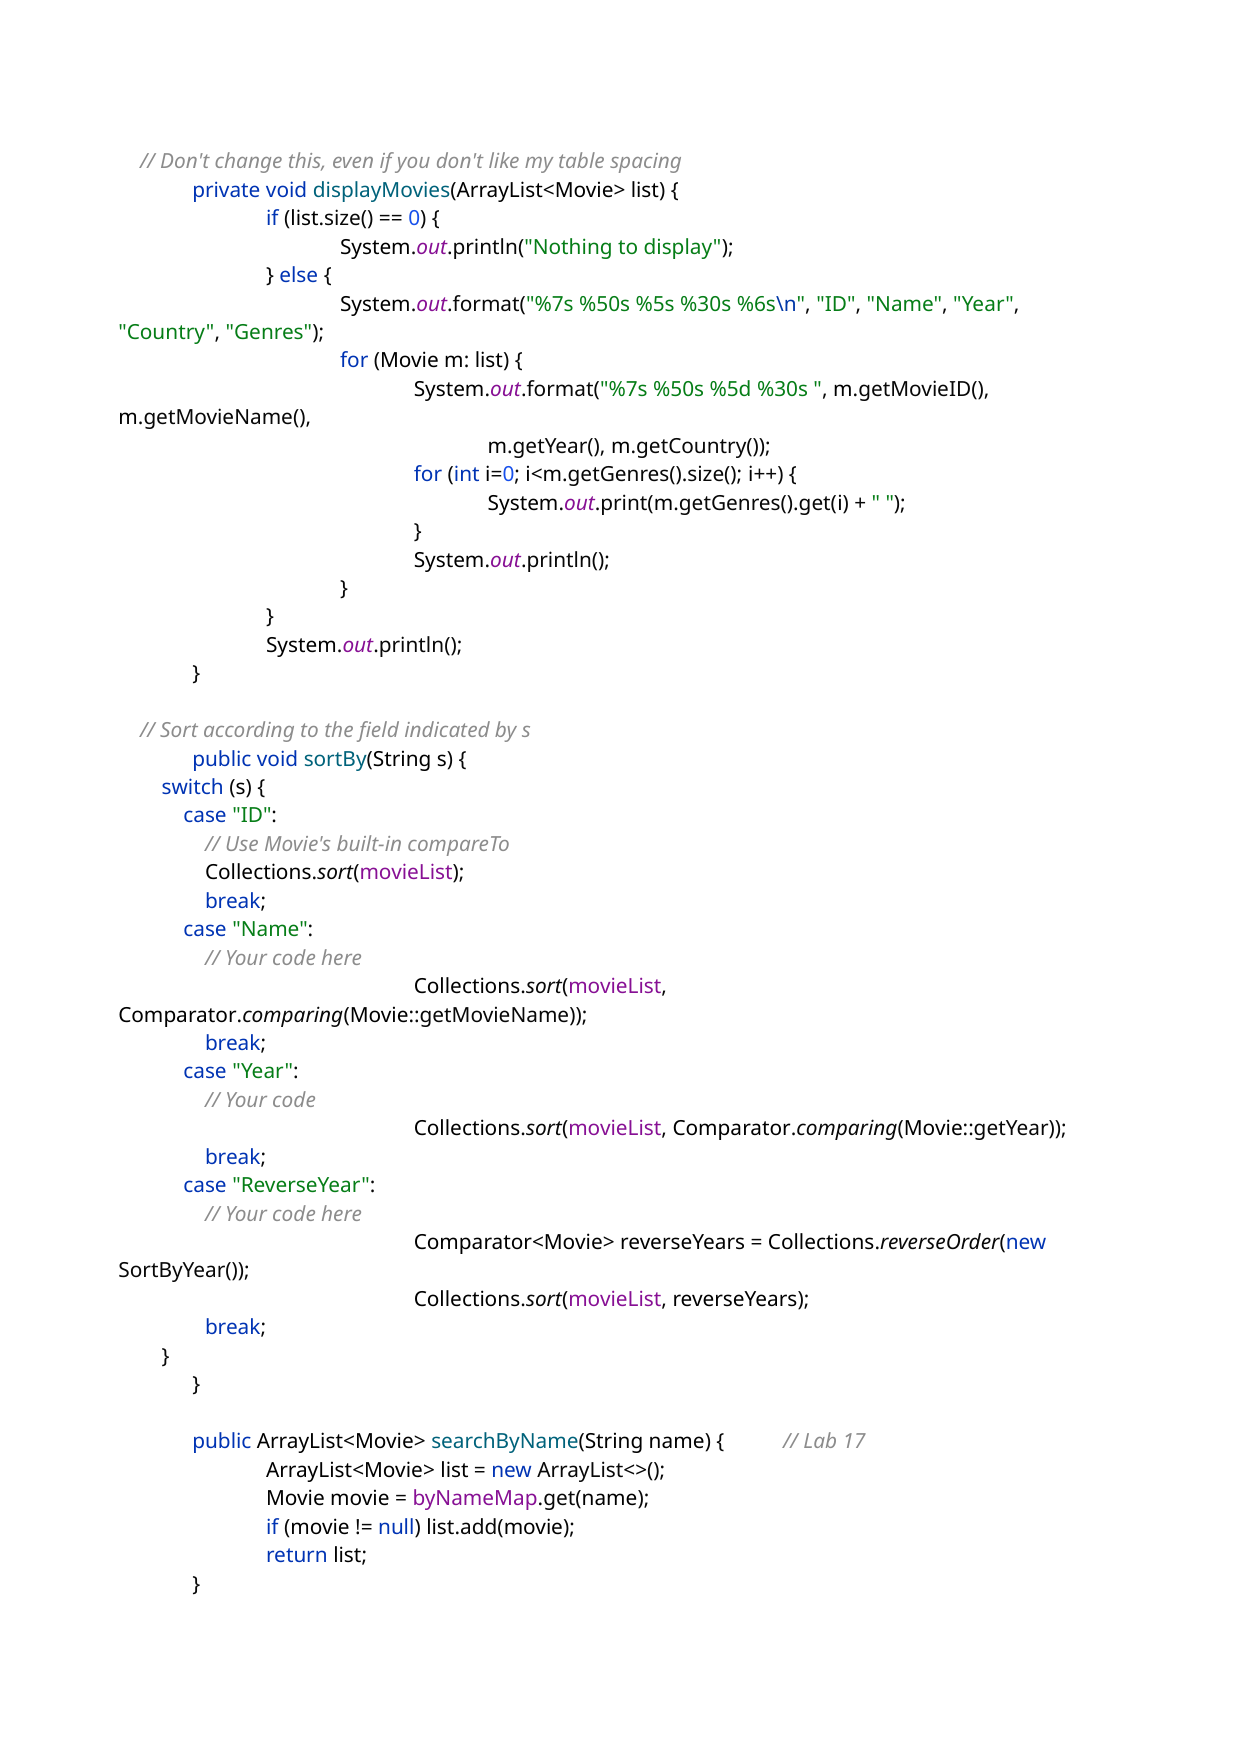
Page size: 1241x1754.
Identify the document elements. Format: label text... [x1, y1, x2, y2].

text // Don't change this, even if you don't like my table spacing private void displayMovies(ArrayList<Movie> list) { if (list.size() == 0) { System.out.println("Nothing to display"); } else { System.out.format("%7s %50s %5s %30s %6s\n", "ID", "Name", "Year", "Country", "Genres"); for (Movie m: list) { System.out.format("%7s %50s %5d %30s ", m.getMovieID(), m.getMovieName(), m.getYear(), m.getCountry()); for (int i=0; i<m.getGenres().size(); i++) { System.out.print(m.getGenres().get(i) + " "); } System.out.println(); } } System.out.println(); } // Sort according to the field indicated by s public void sortBy(String s) { switch (s) { case "ID": // Use Movie's built-in compareTo Collections.sort(movieList); break; case "Name": // Your code here Collections.sort(movieList, Comparator.comparing(Movie::getMovieName)); break; case "Year": // Your code Collections.sort(movieList, Comparator.comparing(Movie::getYear)); break; case "ReverseYear": // Your code here Comparator<Movie> reverseYears = Collections.reverseOrder(new SortByYear()); Collections.sort(movieList, reverseYears); break; } } public ArrayList<Movie> searchByName(String name) { // Lab 17 ArrayList<Movie> list = new ArrayList<>(); Movie movie = byNameMap.get(name); if (movie != null) list.add(movie); return list; } [118, 118, 1122, 1626]
